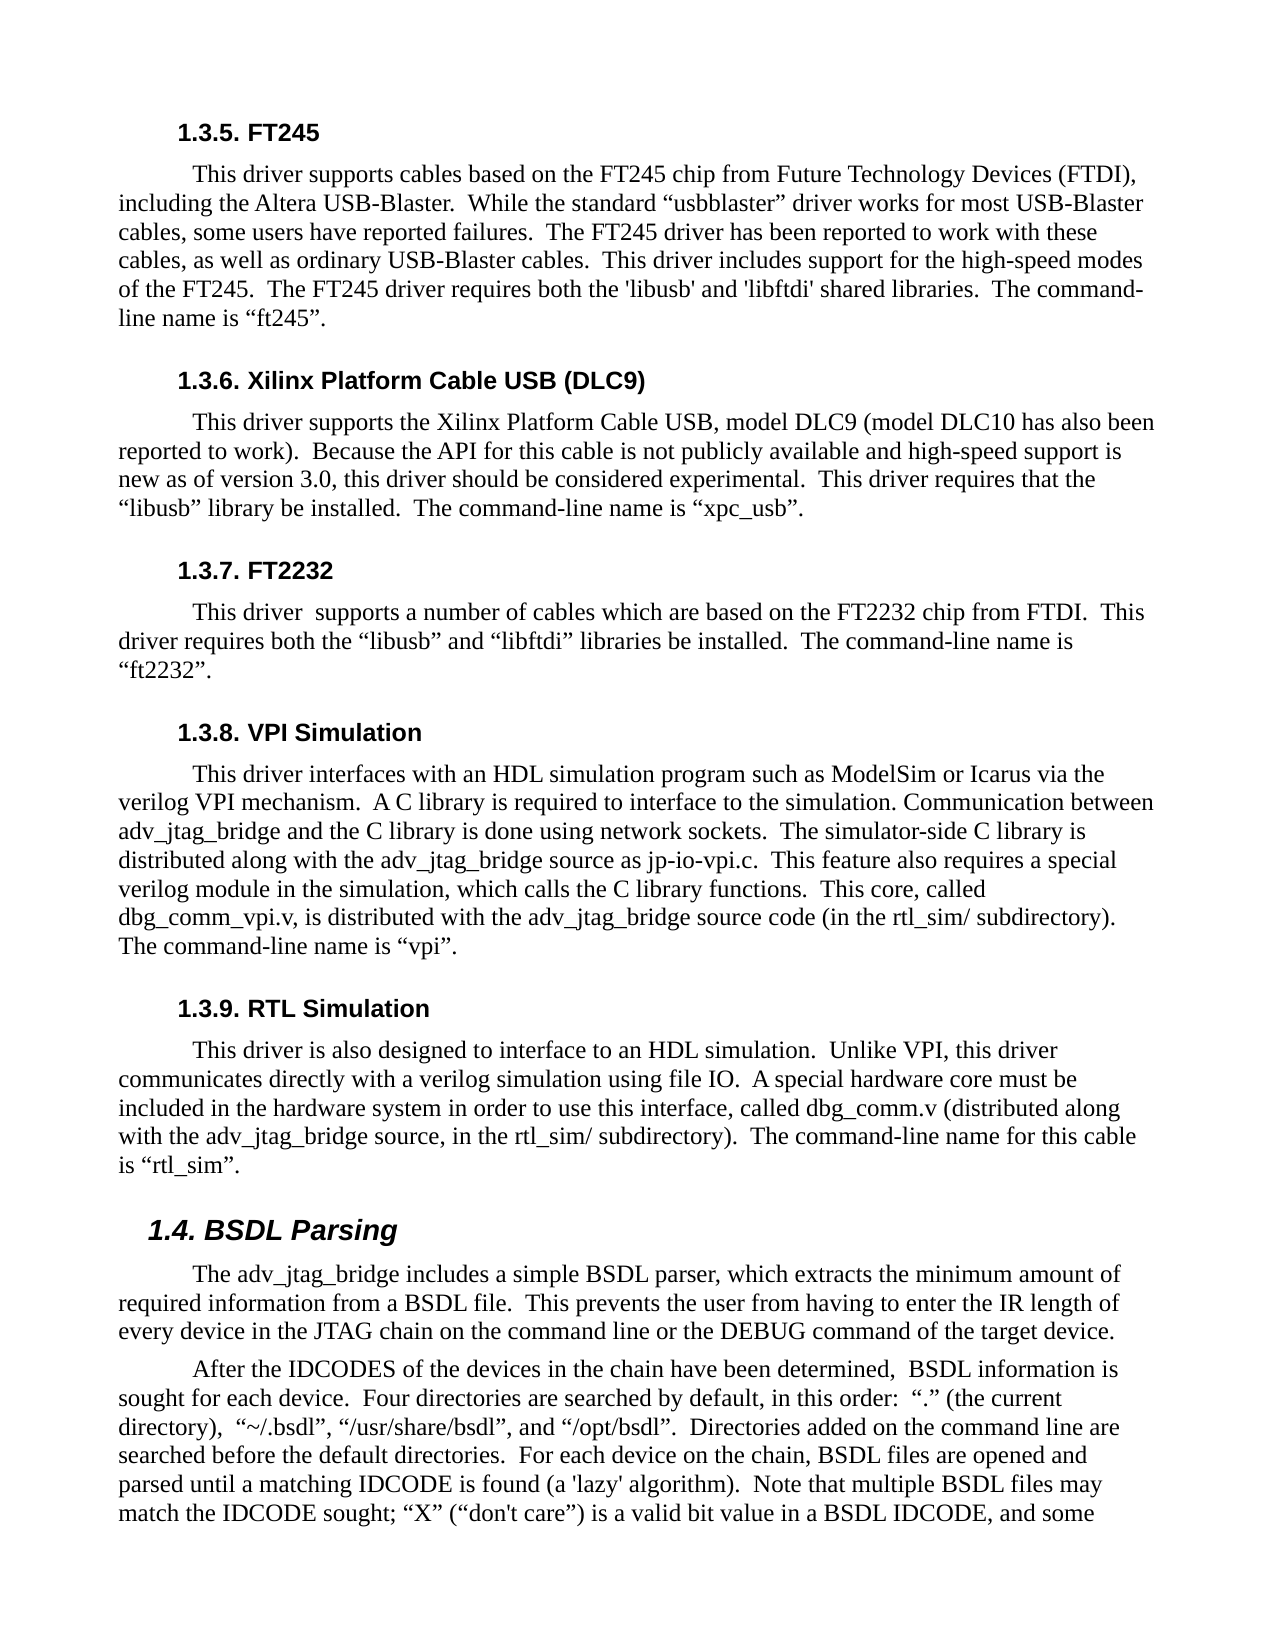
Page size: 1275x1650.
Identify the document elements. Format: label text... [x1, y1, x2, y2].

subtitle Xilinx Platform Cable USB (DLC9) [177, 366, 1157, 394]
text This driver supports cables based on the FT245 chip from Future Technology Devices (FTDI), including the Altera USB-Blaster. While the standard “usbblaster” driver works for most USB-Blaster cables, some users have reported failures. The FT245 driver has been reported to work with these cables, as well as ordinary USB-Blaster cables. This driver includes support for the high-speed modes of the FT245. The FT245 driver requires both the 'libusb' and 'libftdi' shared libraries. The command-line name is “ft245”. [118, 159, 1157, 332]
text This driver supports the Xilinx Platform Cable USB, model DLC9 (model DLC10 has also been reported to work). Because the API for this cable is not publicly available and high-speed support is new as of version 3.0, this driver should be considered experimental. This driver requires that the “libusb” library be installed. The command-line name is “xpc_usb”. [118, 407, 1157, 522]
subtitle VPI Simulation [177, 717, 1157, 746]
subtitle FT245 [177, 118, 1157, 147]
text This driver supports a number of cables which are based on the FT2232 chip from FTDI. This driver requires both the “libusb” and “libftdi” libraries be installed. The command-line name is “ft2232”. [118, 597, 1157, 683]
text This driver interfaces with an HDL simulation program such as ModelSim or Icarus via the verilog VPI mechanism. A C library is required to interface to the simulation. Communication between adv_jtag_bridge and the C library is done using network sockets. The simulator-side C library is distributed along with the adv_jtag_bridge source as jp-io-vpi.c. This feature also requires a special verilog module in the simulation, which calls the C library functions. This core, called dbg_comm_vpi.v, is distributed with the adv_jtag_bridge source code (in the rtl_sim/ subdirectory). The command-line name is “vpi”. [118, 759, 1157, 960]
text The adv_jtag_bridge includes a simple BSDL parser, which extracts the minimum amount of required information from a BSDL file. This prevents the user from having to enter the IR length of every device in the JTAG chain on the command line or the DEBUG command of the target device. [118, 1259, 1157, 1345]
subtitle BSDL Parsing [148, 1213, 1157, 1246]
subtitle FT2232 [177, 556, 1157, 585]
text After the IDCODES of the devices in the chain have been determined, BSDL information is sought for each device. Four directories are searched by default, in this order: “.” (the current directory), “~/.bsdl”, “/usr/share/bsdl”, and “/opt/bsdl”. Directories added on the command line are searched before the default directories. For each device on the chain, BSDL files are opened and parsed until a matching IDCODE is found (a 'lazy' algorithm). Note that multiple BSDL files may match the IDCODE sought; “X” (“don't care”) is a valid bit value in a BSDL IDCODE, and some [118, 1354, 1157, 1527]
subtitle RTL Simulation [177, 994, 1157, 1023]
text This driver is also designed to interface to an HDL simulation. Unlike VPI, this driver communicates directly with a verilog simulation using file IO. A special hardware core must be included in the hardware system in order to use this interface, called dbg_comm.v (distributed along with the adv_jtag_bridge source, in the rtl_sim/ subdirectory). The command-line name for this cable is “rtl_sim”. [118, 1035, 1157, 1179]
